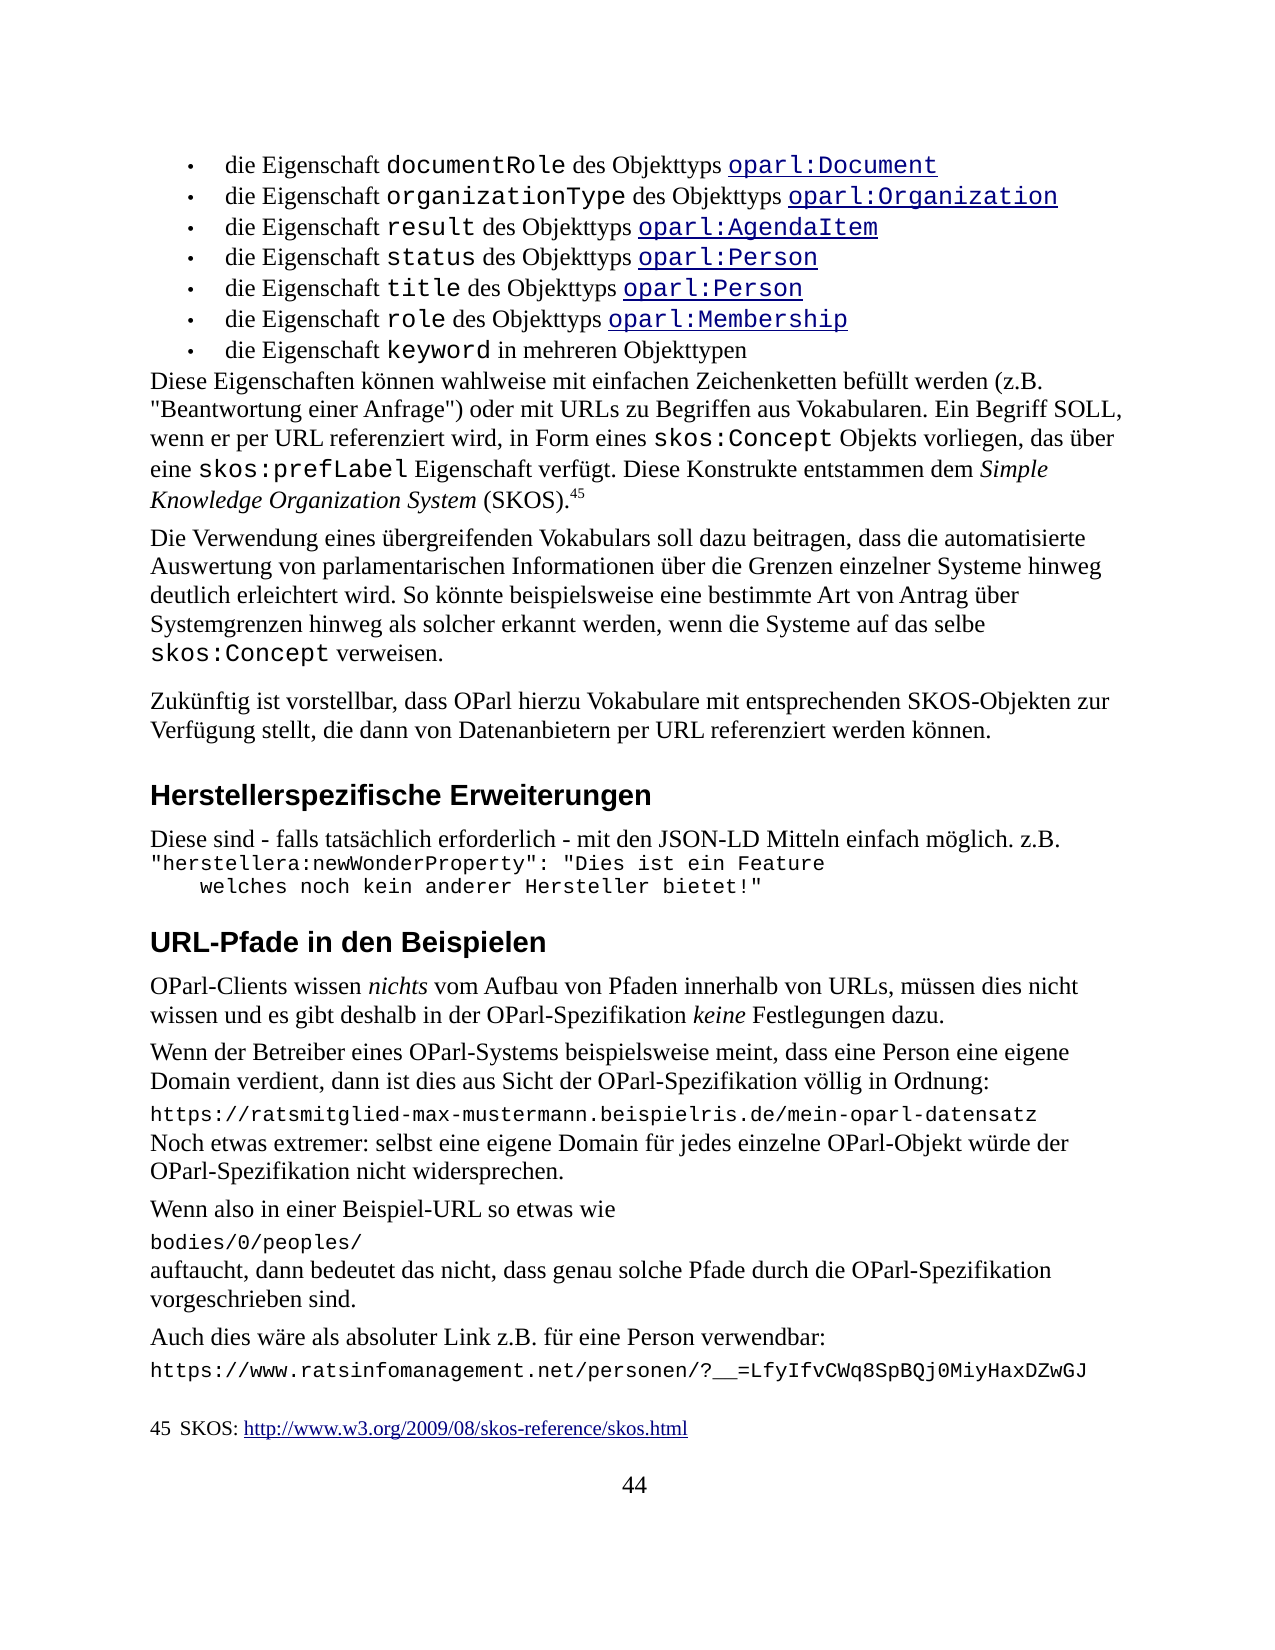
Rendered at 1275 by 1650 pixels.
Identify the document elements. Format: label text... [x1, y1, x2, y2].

subtitle URL-Pfade in den Beispielen [150, 925, 1125, 958]
text SKOS: http://www.w3.org/2009/08/skos-reference/skos.html [150, 1416, 1125, 1440]
list die Eigenschaft role des Objekttyps oparl:Membership [187, 304, 1125, 335]
text Auch dies wäre als absoluter Link z.B. für eine Person verwendbar: [150, 1322, 1125, 1351]
subtitle Herstellerspezifische Erweiterungen [150, 778, 1125, 811]
text Die Verwendung eines übergreifenden Vokabulars soll dazu beitragen, dass die automatisierte Auswertung von parlamentarischen Informationen über die Grenzen einzelner Systeme hinweg deutlich erleichtert wird. So könnte beispielsweise eine bestimmte Art von Antrag über Systemgrenzen hinweg als solcher erkannt werden, wenn die Systeme auf das selbe skos:Concept verweisen. [150, 523, 1125, 668]
text Noch etwas extremer: selbst eine eigene Domain für jedes einzelne OParl-Objekt würde der OParl-Spezifikation nicht widersprechen. [150, 1128, 1125, 1185]
list die Eigenschaft organizationType des Objekttyps oparl:Organization [187, 181, 1125, 212]
text https://ratsmitglied-max-mustermann.beispielris.de/mein-oparl-datensatz [150, 1104, 1125, 1128]
list die Eigenschaft title des Objekttyps oparl:Person [187, 273, 1125, 304]
list die Eigenschaft documentRole des Objekttyps oparl:Document [187, 150, 1125, 181]
text welches noch kein anderer Hersteller bietet!" [150, 876, 1125, 900]
text https://www.ratsinfomanagement.net/personen/?__=LfyIfvCWq8SpBQj0MiyHaxDZwGJ [150, 1359, 1125, 1383]
text Wenn also in einer Beispiel-URL so etwas wie [150, 1194, 1125, 1223]
list die Eigenschaft keyword in mehreren Objekttypen [187, 335, 1125, 366]
text "herstellera:newWonderProperty": "Dies ist ein Feature [150, 853, 1125, 876]
list die Eigenschaft status des Objekttyps oparl:Person [187, 242, 1125, 273]
text Wenn der Betreiber eines OParl-Systems beispielsweise meint, dass eine Person eine eigene Domain verdient, dann ist dies aus Sicht der OParl-Spezifikation völlig in Ordnung: [150, 1037, 1125, 1095]
text auftaucht, dann bedeutet das nicht, dass genau solche Pfade durch die OParl-Spezifikation vorgeschrieben sind. [150, 1255, 1125, 1313]
text Diese Eigenschaften können wahlweise mit einfachen Zeichenketten befüllt werden (z.B. "Beantwortung einer Anfrage") oder mit URLs zu Begriffen aus Vokabularen. Ein Begriff SOLL, wenn er per URL referenziert wird, in Form eines skos:Concept Objekts vorliegen, das über eine skos:prefLabel Eigenschaft verfügt. Diese Konstrukte entstammen dem Simple Knowledge Organization System (SKOS). [150, 366, 1125, 514]
list die Eigenschaft result des Objekttyps oparl:AgendaItem [187, 212, 1125, 242]
text OParl-Clients wissen nichts vom Aufbau von Pfaden innerhalb von URLs, müssen dies nicht wissen und es gibt deshalb in der OParl-Spezifikation keine Festlegungen dazu. [150, 971, 1125, 1028]
text bodies/0/peoples/ [150, 1232, 1125, 1255]
text Zukünftig ist vorstellbar, dass OParl hierzu Vokabulare mit entsprechenden SKOS-Objekten zur Verfügung stellt, die dann von Datenanbietern per URL referenziert werden können. [150, 686, 1125, 744]
text Diese sind - falls tatsächlich erforderlich - mit den JSON-LD Mitteln einfach möglich. z.B. [150, 824, 1125, 853]
